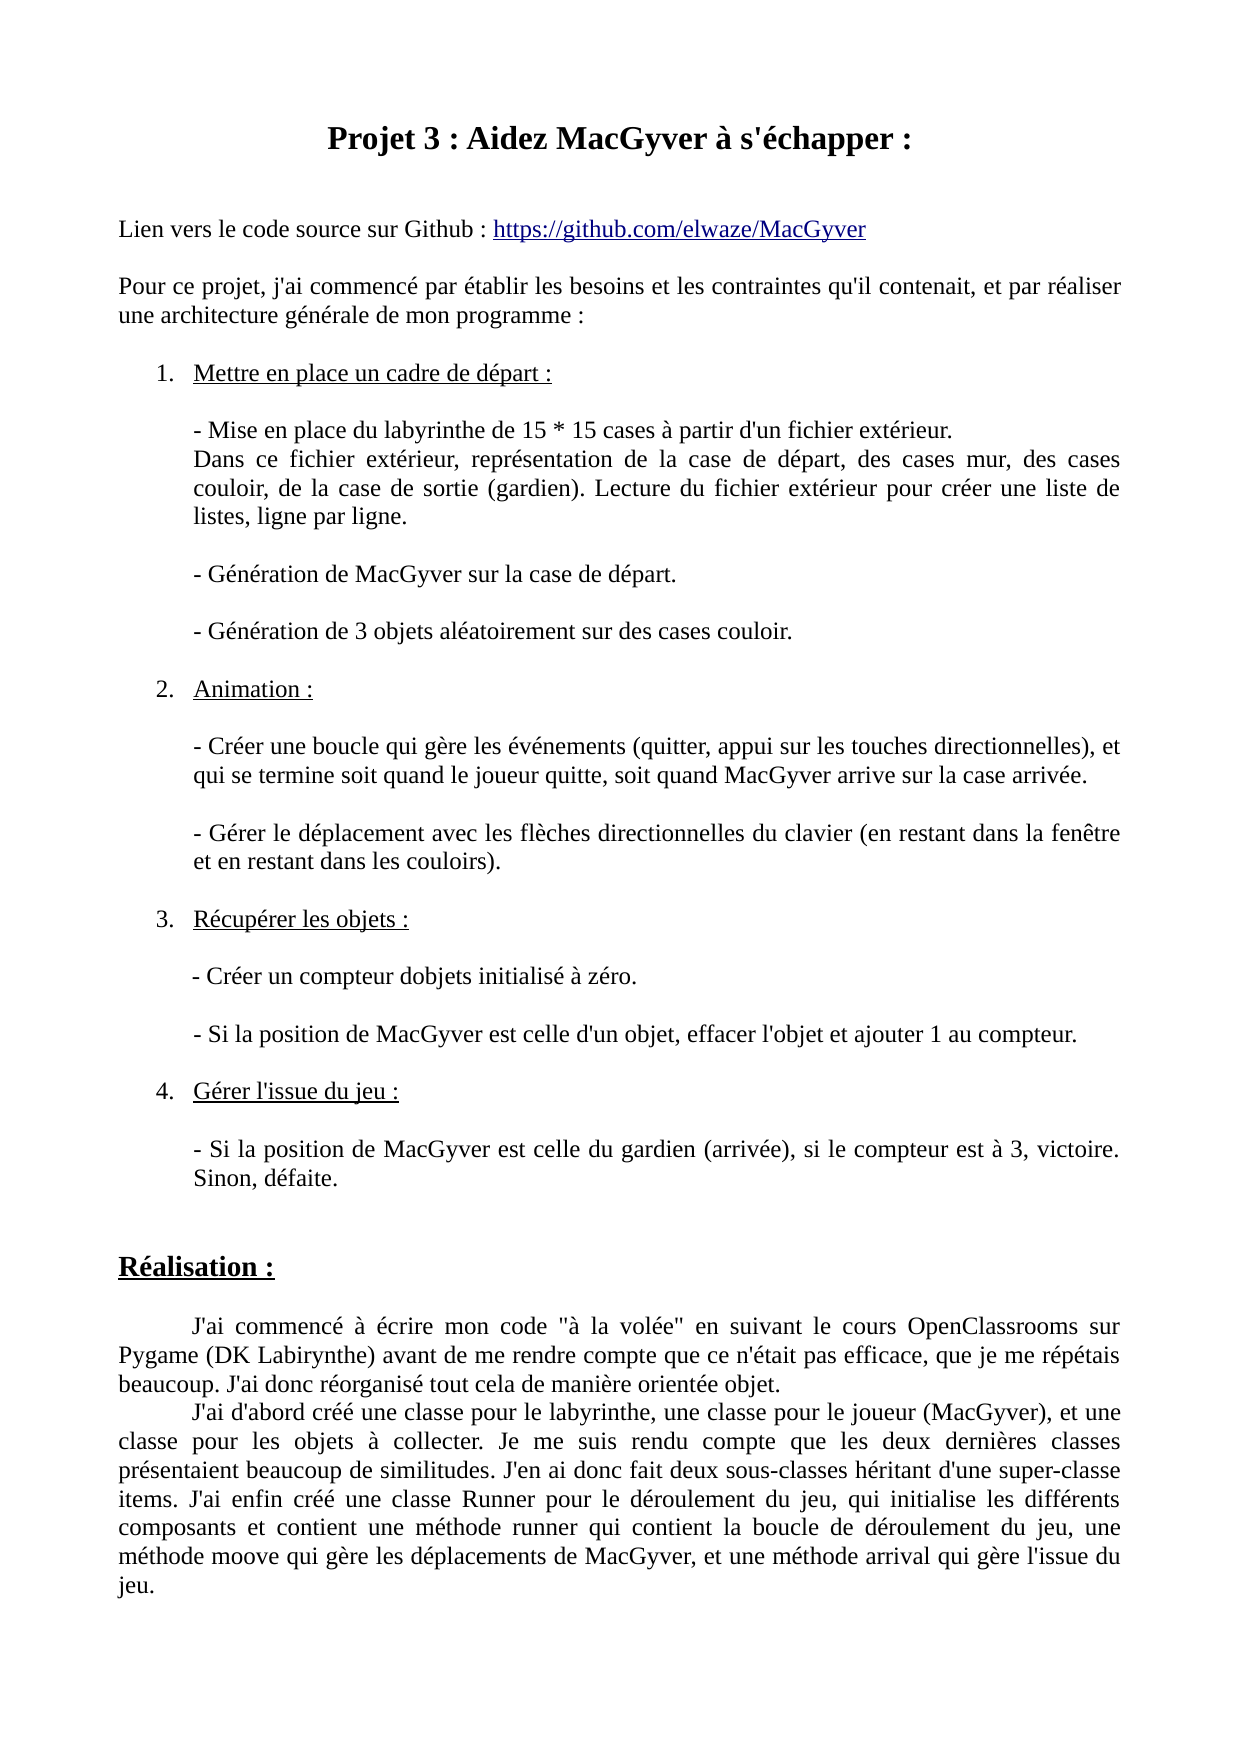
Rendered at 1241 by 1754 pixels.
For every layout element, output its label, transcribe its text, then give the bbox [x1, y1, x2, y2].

list Dans ce fichier extérieur, représentation de la case de départ, des cases mur, des cases couloir, de la case de sortie (gardien). Lecture du fichier extérieur pour créer une liste de listes, ligne par ligne. [156, 444, 1122, 530]
list - Mise en place du labyrinthe de 15 * 15 cases à partir d'un fichier extérieur. [156, 415, 1122, 444]
text J'ai d'abord créé une classe pour le labyrinthe, une classe pour le joueur (MacGyver), et une classe pour les objets à collecter. Je me suis rendu compte que les deux dernières classes présentaient beaucoup de similitudes. J'en ai donc fait deux sous-classes héritant d'une super-classe items. J'ai enfin créé une classe Runner pour le déroulement du jeu, qui initialise les différents composants et contient une méthode runner qui contient la boucle de déroulement du jeu, une méthode moove qui gère les déplacements de MacGyver, et une méthode arrival qui gère l'issue du jeu. [118, 1397, 1122, 1599]
text Lien vers le code source sur Github : https://github.com/elwaze/MacGyver [118, 214, 1122, 243]
text J'ai commencé à écrire mon code "à la volée" en suivant le cours OpenClassrooms sur Pygame (DK Labirynthe) avant de me rendre compte que ce n'était pas efficace, que je me répétais beaucoup. J'ai donc réorganisé tout cela de manière orientée objet. [118, 1311, 1122, 1397]
list - Si la position de MacGyver est celle du gardien (arrivée), si le compteur est à 3, victoire. Sinon, défaite. [156, 1134, 1122, 1191]
list - Si la position de MacGyver est celle d'un objet, effacer l'objet et ajouter 1 au compteur. [156, 1019, 1122, 1048]
text Projet 3 : Aidez MacGyver à s'échapper : [118, 118, 1122, 156]
list Animation : [156, 674, 1122, 703]
text Réalisation : [118, 1249, 1122, 1282]
list Récupérer les objets : [156, 904, 1122, 933]
list - Génération de 3 objets aléatoirement sur des cases couloir. [156, 616, 1122, 645]
list - Créer une boucle qui gère les événements (quitter, appui sur les touches directionnelles), et qui se termine soit quand le joueur quitte, soit quand MacGyver arrive sur la case arrivée. [156, 731, 1122, 789]
list Gérer l'issue du jeu : [156, 1076, 1122, 1105]
list Mettre en place un cadre de départ : [156, 358, 1122, 386]
list - Gérer le déplacement avec les flèches directionnelles du clavier (en restant dans la fenêtre et en restant dans les couloirs). [156, 818, 1122, 875]
text Pour ce projet, j'ai commencé par établir les besoins et les contraintes qu'il contenait, et par réaliser une architecture générale de mon programme : [118, 271, 1122, 329]
list - Génération de MacGyver sur la case de départ. [156, 559, 1122, 588]
text - Créer un compteur dobjets initialisé à zéro. [118, 961, 1122, 990]
